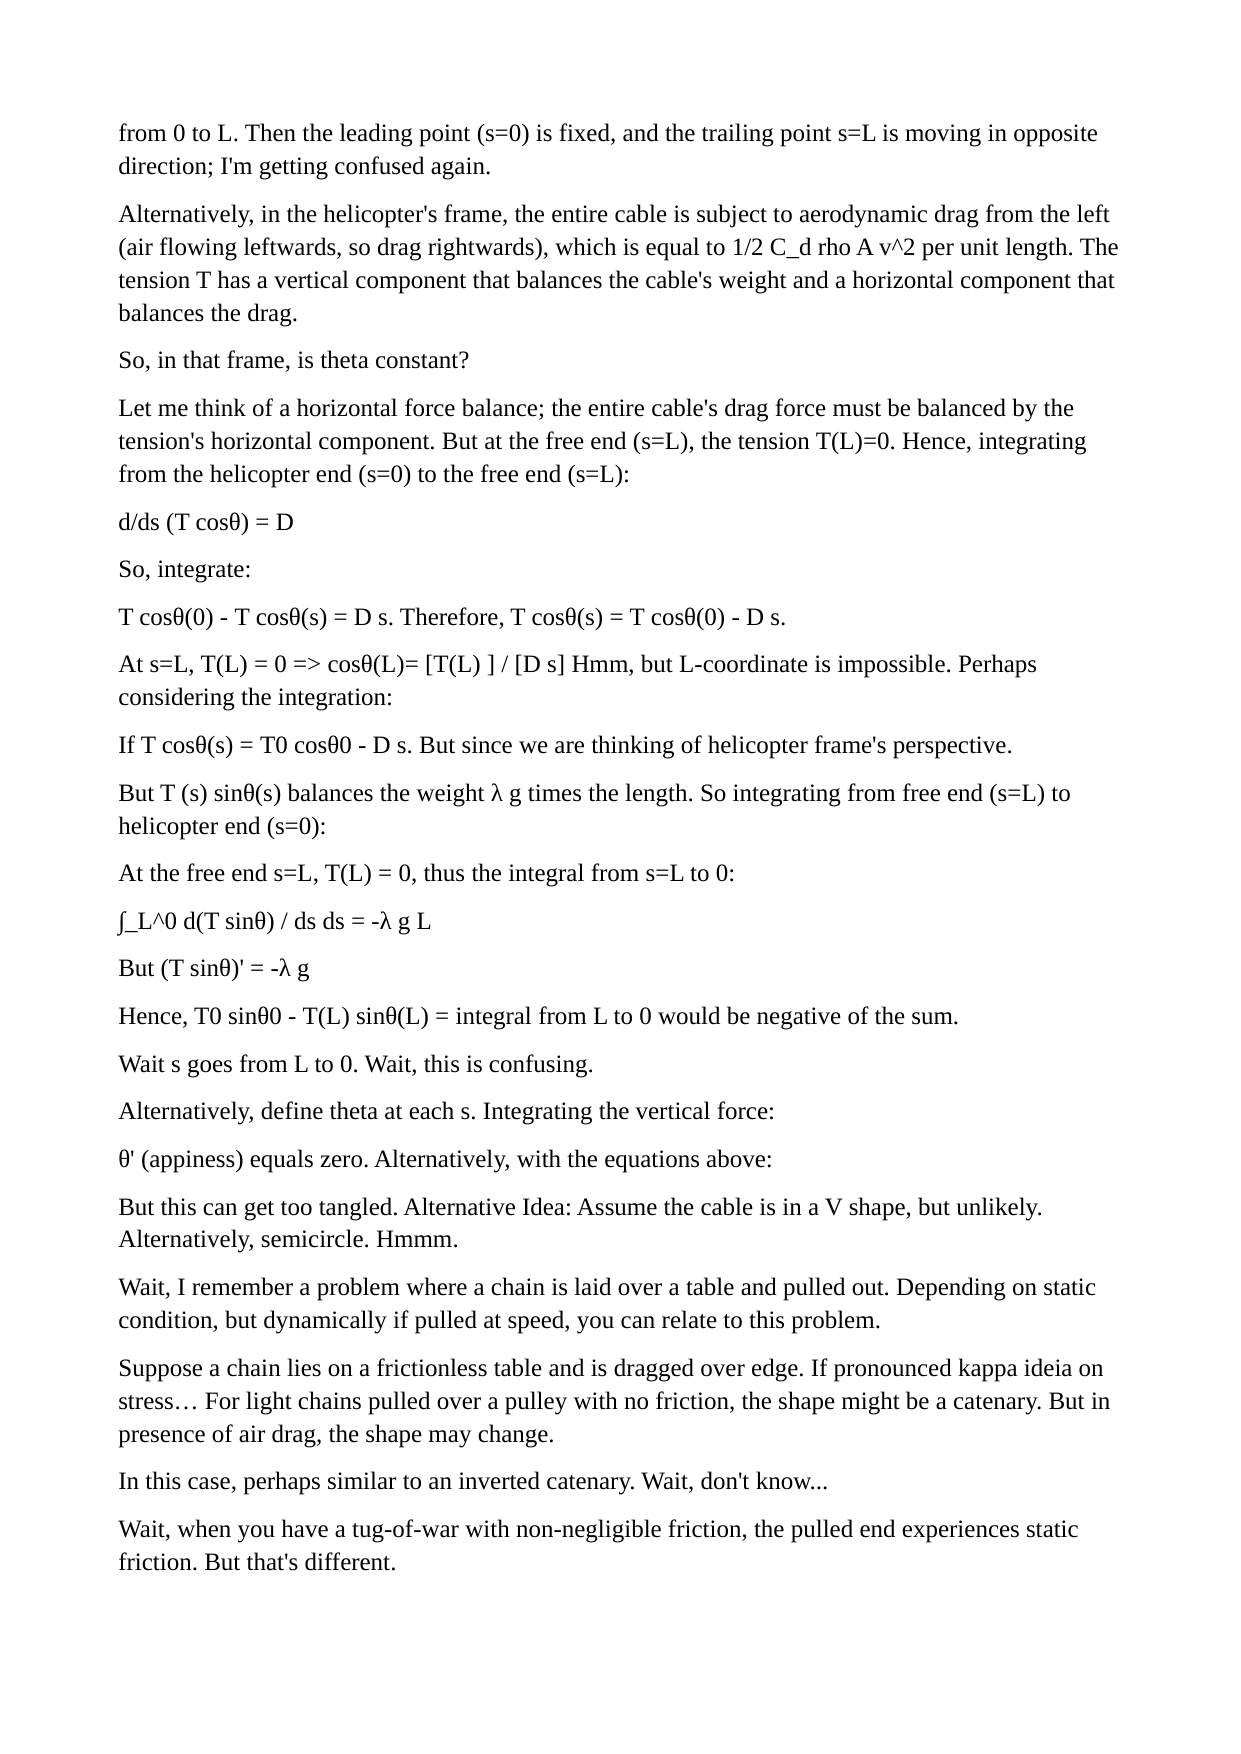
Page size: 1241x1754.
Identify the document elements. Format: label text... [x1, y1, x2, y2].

text Alternatively, define theta at each s. Integrating the vertical force: [118, 1096, 1122, 1125]
text from 0 to L. Then the leading point (s=0) is fixed, and the trailing point s=L is moving in opposite direction; I'm getting confused again. [118, 118, 1122, 180]
text Wait, when you have a tug-of-war with non-negligible friction, the pulled end experiences static friction. But that's different. [118, 1514, 1122, 1576]
text But this can get too tangled. Alternative Idea: Assume the cable is in a V shape, but unlikely. Alternatively, semicircle. Hmmm. [118, 1192, 1122, 1253]
text ∫_L^0 d(T sinθ) / ds ds = -λ g L [118, 906, 1122, 935]
text At s=L, T(L) = 0 => cosθ(L)= [T(L) ] / [D s] Hmm, but L-coordinate is impossible. Perhaps considering the integration: [118, 649, 1122, 711]
text Wait, I remember a problem where a chain is laid over a table and pulled out. Depending on static condition, but dynamically if pulled at speed, you can relate to this problem. [118, 1272, 1122, 1334]
text Alternatively, in the helicopter's frame, the entire cable is subject to aerodynamic drag from the left (air flowing leftwards, so drag rightwards), which is equal to 1/2 C_d rho A v^2 per unit length. The tension T has a vertical component that balances the cable's weight and a horizontal component that balances the drag. [118, 199, 1122, 327]
text So, in that frame, is theta constant? [118, 345, 1122, 374]
text d/ds (T cosθ) = D [118, 507, 1122, 535]
text But (T sinθ)' = -λ g [118, 953, 1122, 982]
text Wait s goes from L to 0. Wait, this is confusing. [118, 1049, 1122, 1077]
text But T (s) sinθ(s) balances the weight λ g times the length. So integrating from free end (s=L) to helicopter end (s=0): [118, 778, 1122, 839]
text If T cosθ(s) = T0 cosθ0 - D s. But since we are thinking of helicopter frame's perspective. [118, 730, 1122, 759]
text At the free end s=L, T(L) = 0, thus the integral from s=L to 0: [118, 858, 1122, 887]
text In this case, perhaps similar to an inverted catenary. Wait, don't know... [118, 1466, 1122, 1495]
text Let me think of a horizontal force balance; the entire cable's drag force must be balanced by the tension's horizontal component. But at the free end (s=L), the tension T(L)=0. Hence, integrating from the helicopter end (s=0) to the free end (s=L): [118, 393, 1122, 488]
text T cosθ(0) - T cosθ(s) = D s. Therefore, T cosθ(s) = T cosθ(0) - D s. [118, 602, 1122, 631]
text θ' (appiness) equals zero. Alternatively, with the equations above: [118, 1144, 1122, 1173]
text Hence, T0 sinθ0 - T(L) sinθ(L) = integral from L to 0 would be negative of the sum. [118, 1001, 1122, 1030]
text Suppose a chain lies on a frictionless table and is dragged over edge. If pronounced kappa ideia on stress… For light chains pulled over a pulley with no friction, the shape might be a catenary. But in presence of air drag, the shape may change. [118, 1353, 1122, 1448]
text So, integrate: [118, 554, 1122, 583]
